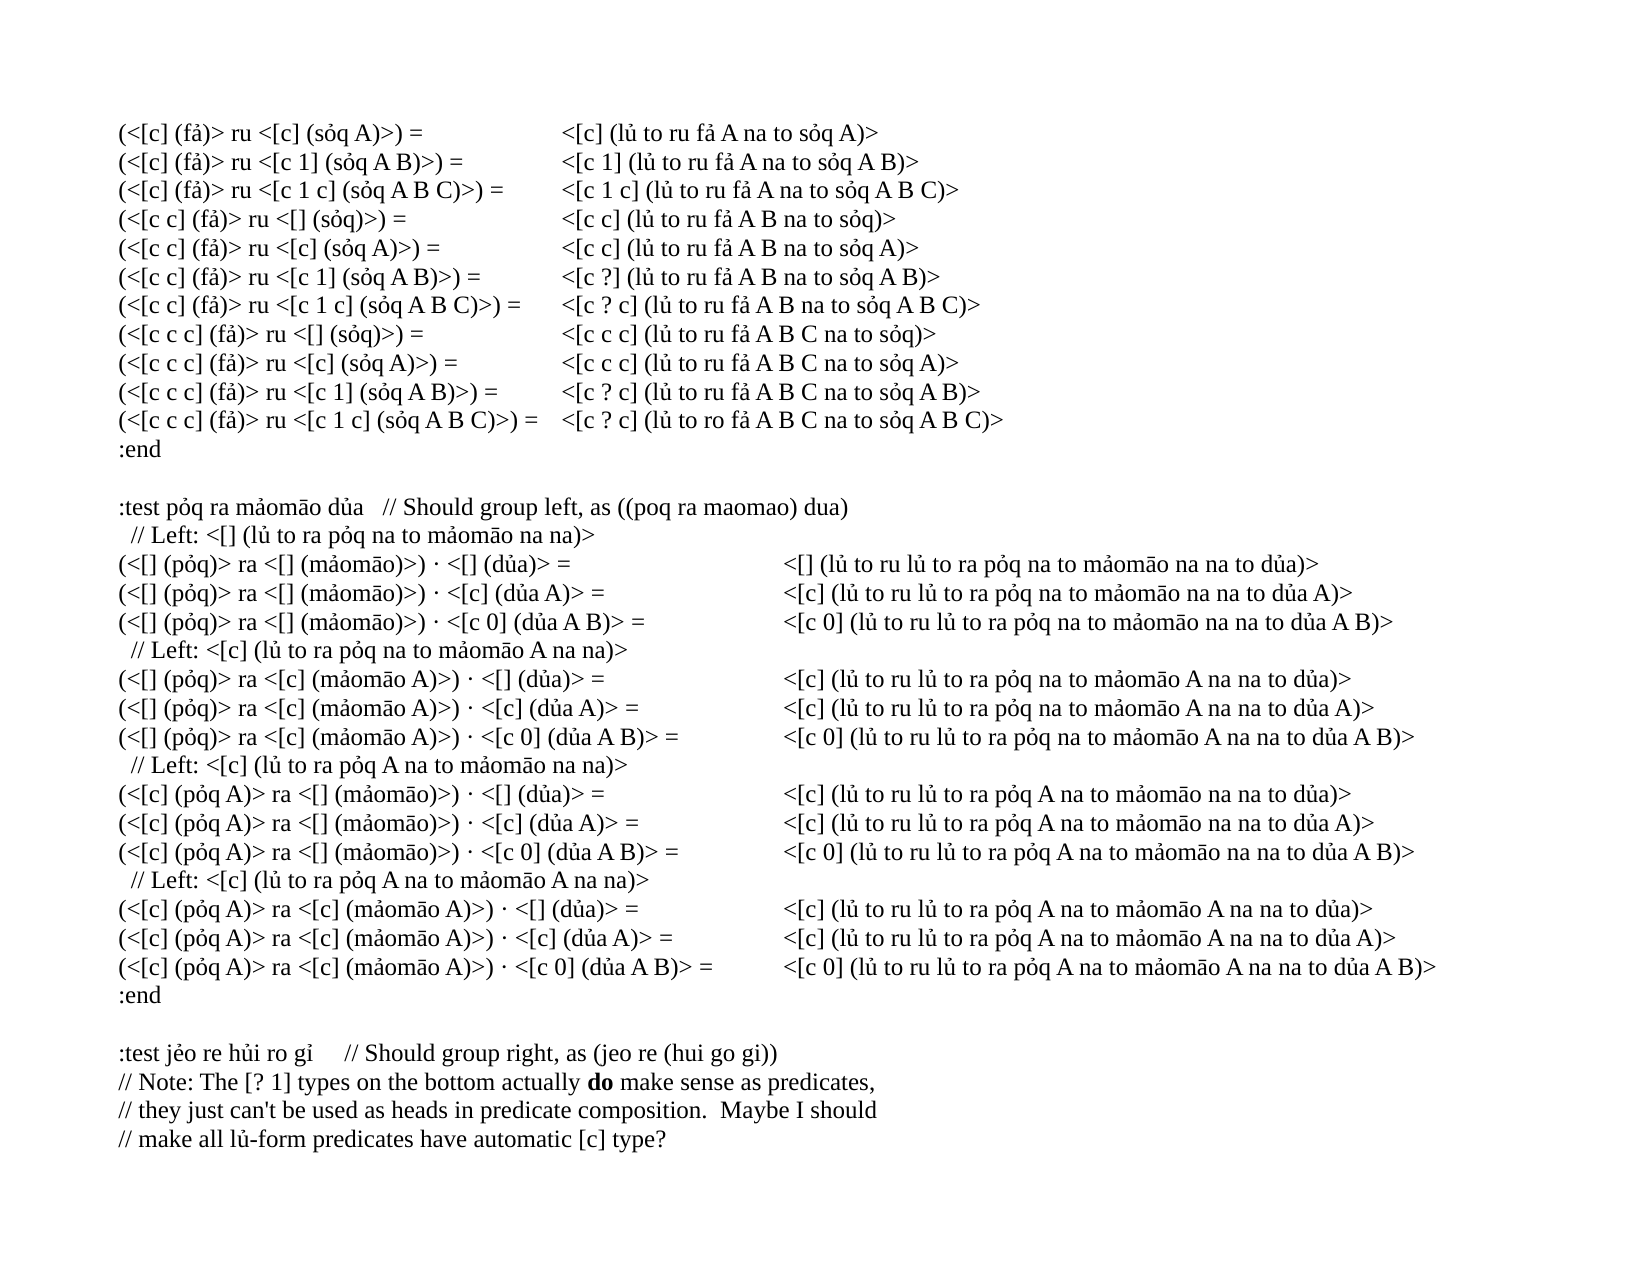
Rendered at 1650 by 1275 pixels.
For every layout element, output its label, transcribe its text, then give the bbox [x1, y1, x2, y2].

text (<[c c] (fả)> ru <[] (sỏq)>) = <[c c] (lủ to ru fả A B na to sỏq)> [118, 204, 1532, 233]
text (<[c c c] (fả)> ru <[] (sỏq)>) = <[c c c] (lủ to ru fả A B C na to sỏq)> [118, 319, 1532, 348]
text (<[c c c] (fả)> ru <[c] (sỏq A)>) = <[c c c] (lủ to ru fả A B C na to sỏq A)> [118, 348, 1532, 377]
text (<[c] (pỏq A)> ra <[] (mảomāo)>) · <[c] (dủa A)> = <[c] (lủ to ru lủ to ra pỏq A na to mảomāo na na to dủa A)> [118, 808, 1532, 837]
text :end [118, 981, 1532, 1009]
text (<[c] (fả)> ru <[c 1] (sỏq A B)>) = <[c 1] (lủ to ru fả A na to sỏq A B)> [118, 147, 1532, 176]
text (<[c c c] (fả)> ru <[c 1] (sỏq A B)>) = <[c ? c] (lủ to ru fả A B C na to sỏq A B)> [118, 377, 1532, 406]
text (<[c] (fả)> ru <[c] (sỏq A)>) = <[c] (lủ to ru fả A na to sỏq A)> [118, 118, 1532, 147]
text (<[] (pỏq)> ra <[] (mảomāo)>) · <[c] (dủa A)> = <[c] (lủ to ru lủ to ra pỏq na to mảomāo na na to dủa A)> [118, 578, 1532, 607]
text (<[] (pỏq)> ra <[] (mảomāo)>) · <[] (dủa)> = <[] (lủ to ru lủ to ra pỏq na to mảomāo na na to dủa)> [118, 549, 1532, 578]
text :test pỏq ra mảomāo dủa // Should group left, as ((poq ra maomao) dua) [118, 492, 1532, 521]
text (<[c c c] (fả)> ru <[c 1 c] (sỏq A B C)>) = <[c ? c] (lủ to ro fả A B C na to sỏq A B C)> [118, 406, 1532, 434]
text (<[c] (pỏq A)> ra <[c] (mảomāo A)>) · <[c] (dủa A)> = <[c] (lủ to ru lủ to ra pỏq A na to mảomāo A na na to dủa A)> [118, 923, 1532, 952]
text // Left: <[c] (lủ to ra pỏq na to mảomāo A na na)> [118, 636, 1532, 664]
text // Note: The [? 1] types on the bottom actually do make sense as predicates, [118, 1067, 1532, 1096]
text // Left: <[c] (lủ to ra pỏq A na to mảomāo A na na)> [118, 866, 1532, 894]
text (<[c] (fả)> ru <[c 1 c] (sỏq A B C)>) = <[c 1 c] (lủ to ru fả A na to sỏq A B C)> [118, 176, 1532, 204]
text // make all lủ-form predicates have automatic [c] type? [118, 1124, 1532, 1153]
text (<[c c] (fả)> ru <[c 1] (sỏq A B)>) = <[c ?] (lủ to ru fả A B na to sỏq A B)> [118, 262, 1532, 291]
text (<[] (pỏq)> ra <[c] (mảomāo A)>) · <[] (dủa)> = <[c] (lủ to ru lủ to ra pỏq na to mảomāo A na na to dủa)> [118, 664, 1532, 693]
text // Left: <[] (lủ to ra pỏq na to mảomāo na na)> [118, 521, 1532, 549]
text // Left: <[c] (lủ to ra pỏq A na to mảomāo na na)> [118, 751, 1532, 779]
text (<[] (pỏq)> ra <[c] (mảomāo A)>) · <[c 0] (dủa A B)> = <[c 0] (lủ to ru lủ to ra pỏq na to mảomāo A na na to dủa A B)> [118, 722, 1532, 751]
text (<[c] (pỏq A)> ra <[] (mảomāo)>) · <[c 0] (dủa A B)> = <[c 0] (lủ to ru lủ to ra pỏq A na to mảomāo na na to dủa A B)> [118, 837, 1532, 866]
text :test jẻo re hủi ro gỉ // Should group right, as (jeo re (hui go gi)) [118, 1038, 1532, 1067]
text (<[c] (pỏq A)> ra <[] (mảomāo)>) · <[] (dủa)> = <[c] (lủ to ru lủ to ra pỏq A na to mảomāo na na to dủa)> [118, 779, 1532, 808]
text (<[c] (pỏq A)> ra <[c] (mảomāo A)>) · <[] (dủa)> = <[c] (lủ to ru lủ to ra pỏq A na to mảomāo A na na to dủa)> [118, 894, 1532, 923]
text (<[c c] (fả)> ru <[c 1 c] (sỏq A B C)>) = <[c ? c] (lủ to ru fả A B na to sỏq A B C)> [118, 291, 1532, 319]
text (<[] (pỏq)> ra <[c] (mảomāo A)>) · <[c] (dủa A)> = <[c] (lủ to ru lủ to ra pỏq na to mảomāo A na na to dủa A)> [118, 693, 1532, 722]
text :end [118, 434, 1532, 463]
text (<[c c] (fả)> ru <[c] (sỏq A)>) = <[c c] (lủ to ru fả A B na to sỏq A)> [118, 233, 1532, 262]
text // they just can't be used as heads in predicate composition. Maybe I should [118, 1096, 1532, 1124]
text (<[] (pỏq)> ra <[] (mảomāo)>) · <[c 0] (dủa A B)> = <[c 0] (lủ to ru lủ to ra pỏq na to mảomāo na na to dủa A B)> [118, 607, 1532, 636]
text (<[c] (pỏq A)> ra <[c] (mảomāo A)>) · <[c 0] (dủa A B)> = <[c 0] (lủ to ru lủ to ra pỏq A na to mảomāo A na na to dủa A B)> [118, 952, 1532, 981]
